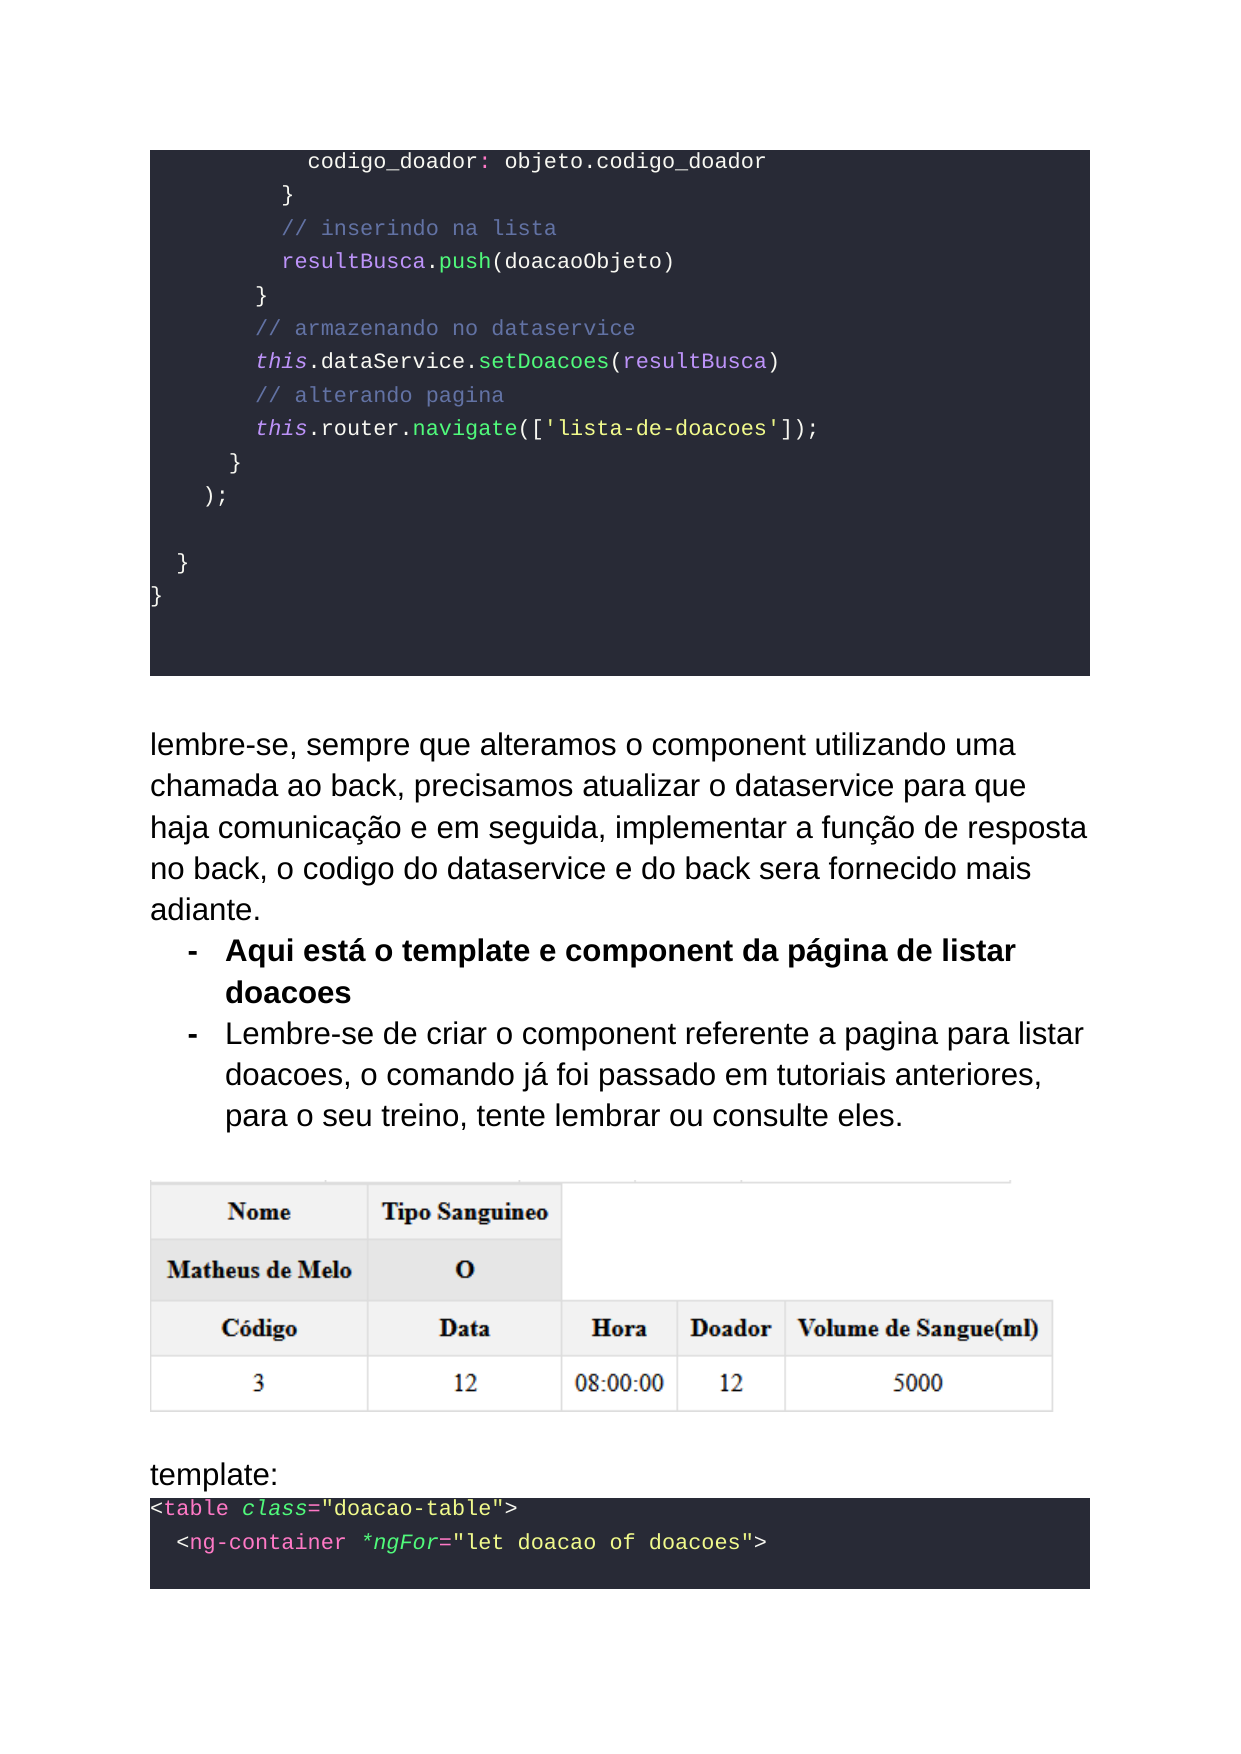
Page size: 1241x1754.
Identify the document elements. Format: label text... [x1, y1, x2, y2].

text resultBusca.push(doacaoObjeto) [150, 250, 1090, 275]
text } [150, 451, 1090, 476]
text } [150, 284, 1090, 308]
text } [150, 183, 1090, 208]
text codigo_doador: objeto.codigo_doador [150, 150, 1090, 175]
text this.dataService.setDoacoes(resultBusca) [150, 351, 1090, 375]
text // alterando pagina [150, 384, 1090, 409]
text } [150, 585, 1090, 609]
list Lembre-se de criar o component referente a pagina para listar doacoes, o comando já foi passado em tutoriais anteriores, para o seu treino, tente lembrar ou consulte eles. [187, 1015, 1090, 1133]
text this.router.navigate(['lista-de-doacoes']); [150, 417, 1090, 442]
text <table class="doacao-table"> [150, 1498, 1090, 1522]
text ); [150, 484, 1090, 509]
text // armazenando no dataservice [150, 317, 1090, 342]
picture [150, 1180, 1055, 1412]
text <ng-container *ngFor="let doacao of doacoes"> [150, 1531, 1090, 1556]
list Aqui está o template e component da página de listar doacoes [187, 932, 1090, 1010]
text lembre-se, sempre que alteramos o component utilizando uma chamada ao back, precisamos atualizar o dataservice para que haja comunicação e em seguida, implementar a função de resposta no back, o codigo do dataservice e do back sera fornecido mais adiante. [150, 726, 1090, 927]
text template: [150, 1456, 1090, 1492]
text } [150, 551, 1090, 576]
text // inserindo na lista [150, 217, 1090, 242]
